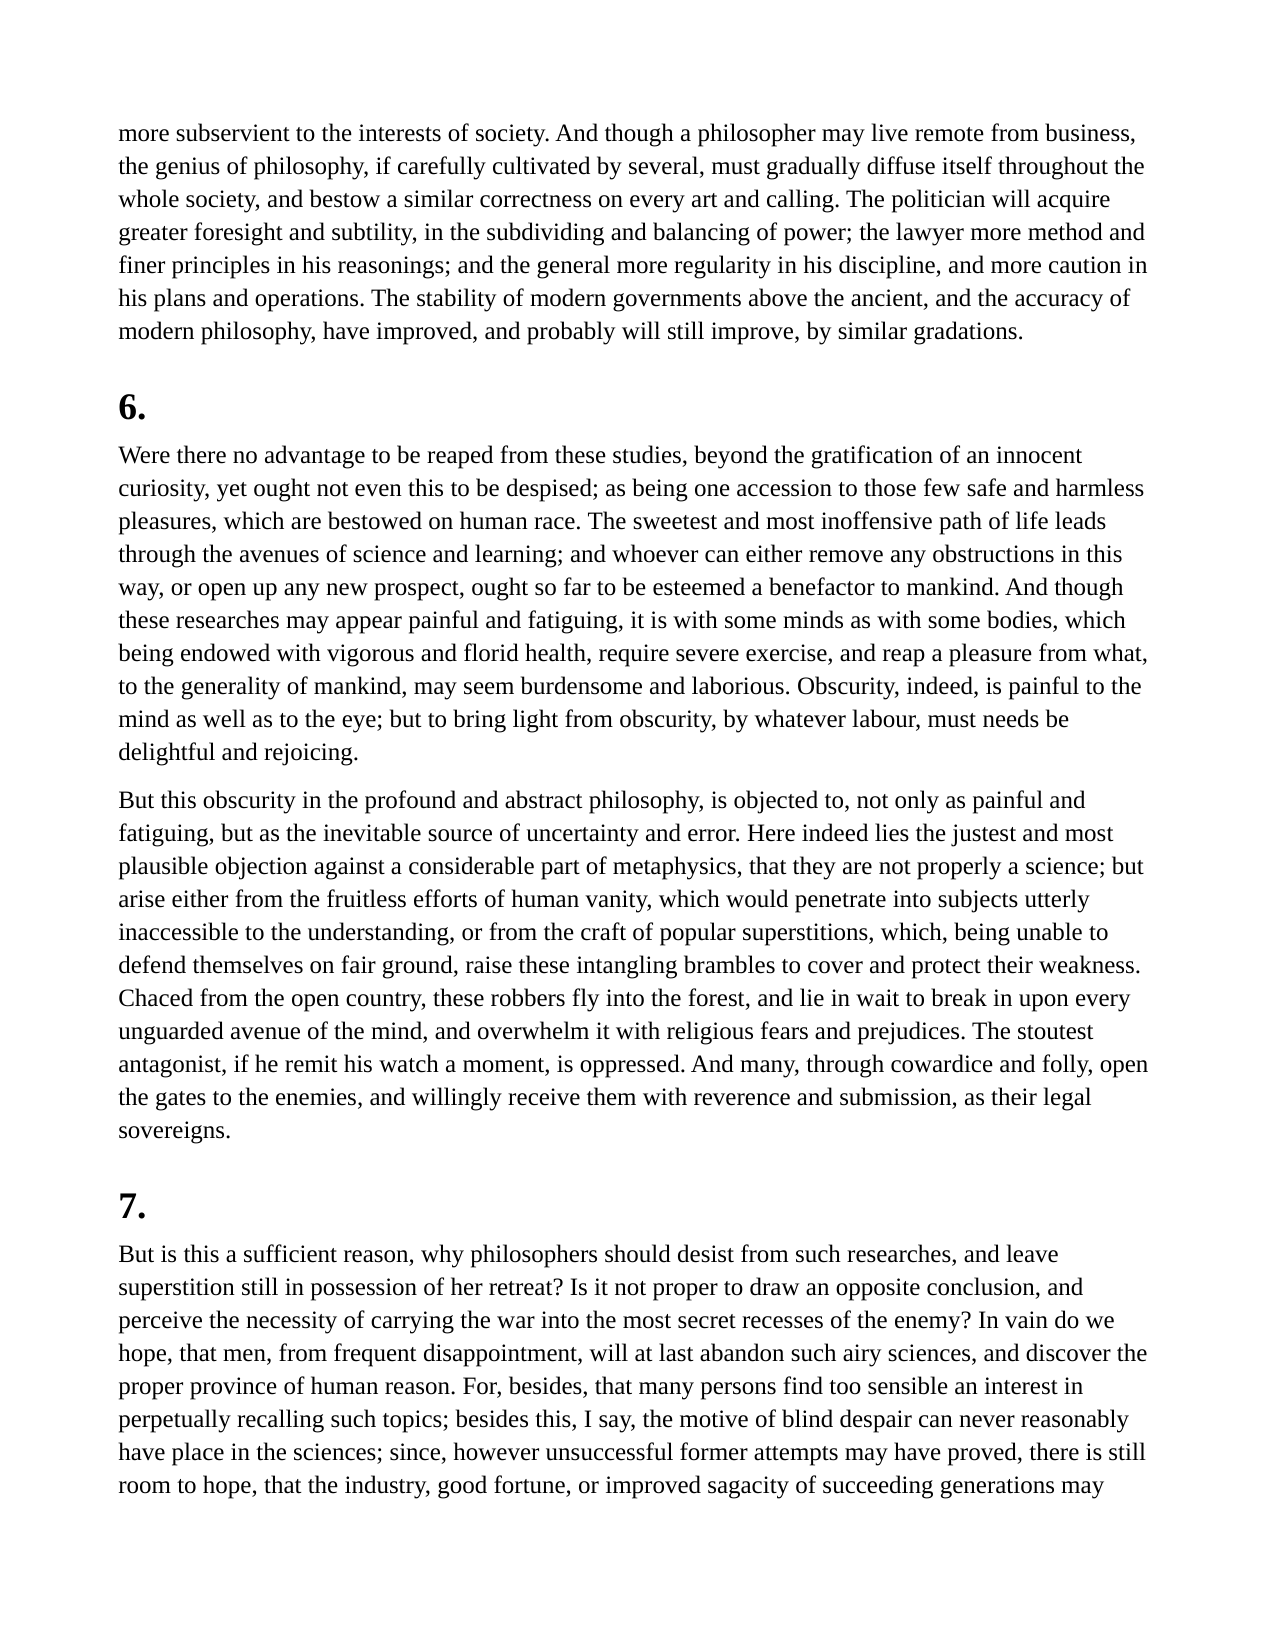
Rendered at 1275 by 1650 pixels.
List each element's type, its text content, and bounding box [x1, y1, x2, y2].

text But is this a sufficient reason, why philosophers should desist from such researches, and leave superstition still in possession of her retreat? Is it not proper to draw an opposite conclusion, and perceive the necessity of carrying the war into the most secret recesses of the enemy? In vain do we hope, that men, from frequent disappointment, will at last abandon such airy sciences, and discover the proper province of human reason. For, besides, that many persons find too sensible an interest in perpetually recalling such topics; besides this, I say, the motive of blind despair can never reasonably have place in the sciences; since, however unsuccessful former attempts may have proved, there is still room to hope, that the industry, good fortune, or improved sagacity of succeeding generations may [118, 1239, 1157, 1499]
subtitle 6. [118, 385, 1157, 428]
text more subservient to the interests of society. And though a philosopher may live remote from business, the genius of philosophy, if carefully cultivated by several, must gradually diffuse itself throughout the whole society, and bestow a similar correctness on every art and calling. The politician will acquire greater foresight and subtility, in the subdividing and balancing of power; the lawyer more method and finer principles in his reasonings; and the general more regularity in his discipline, and more caution in his plans and operations. The stability of modern governments above the ancient, and the accuracy of modern philosophy, have improved, and probably will still improve, by similar gradations. [118, 118, 1157, 345]
text Were there no advantage to be reaped from these studies, beyond the gratification of an innocent curiosity, yet ought not even this to be despised; as being one accession to those few safe and harmless pleasures, which are bestowed on human race. The sweetest and most inoffensive path of life leads through the avenues of science and learning; and whoever can either remove any obstructions in this way, or open up any new prospect, ought so far to be esteemed a benefactor to mankind. And though these researches may appear painful and fatiguing, it is with some minds as with some bodies, which being endowed with vigorous and florid health, require severe exercise, and reap a pleasure from what, to the generality of mankind, may seem burdensome and laborious. Obscurity, indeed, is painful to the mind as well as to the eye; but to bring light from obscurity, by whatever labour, must needs be delightful and rejoicing. [118, 440, 1157, 766]
subtitle 7. [118, 1184, 1157, 1227]
text But this obscurity in the profound and abstract philosophy, is objected to, not only as painful and fatiguing, but as the inevitable source of uncertainty and error. Here indeed lies the justest and most plausible objection against a considerable part of metaphysics, that they are not properly a science; but arise either from the fruitless efforts of human vanity, which would penetrate into subjects utterly inaccessible to the understanding, or from the craft of popular superstitions, which, being unable to defend themselves on fair ground, raise these intangling brambles to cover and protect their weakness. Chaced from the open country, these robbers fly into the forest, and lie in wait to break in upon every unguarded avenue of the mind, and overwhelm it with religious fears and prejudices. The stoutest antagonist, if he remit his watch a moment, is oppressed. And many, through cowardice and folly, open the gates to the enemies, and willingly receive them with reverence and submission, as their legal sovereigns. [118, 785, 1157, 1144]
